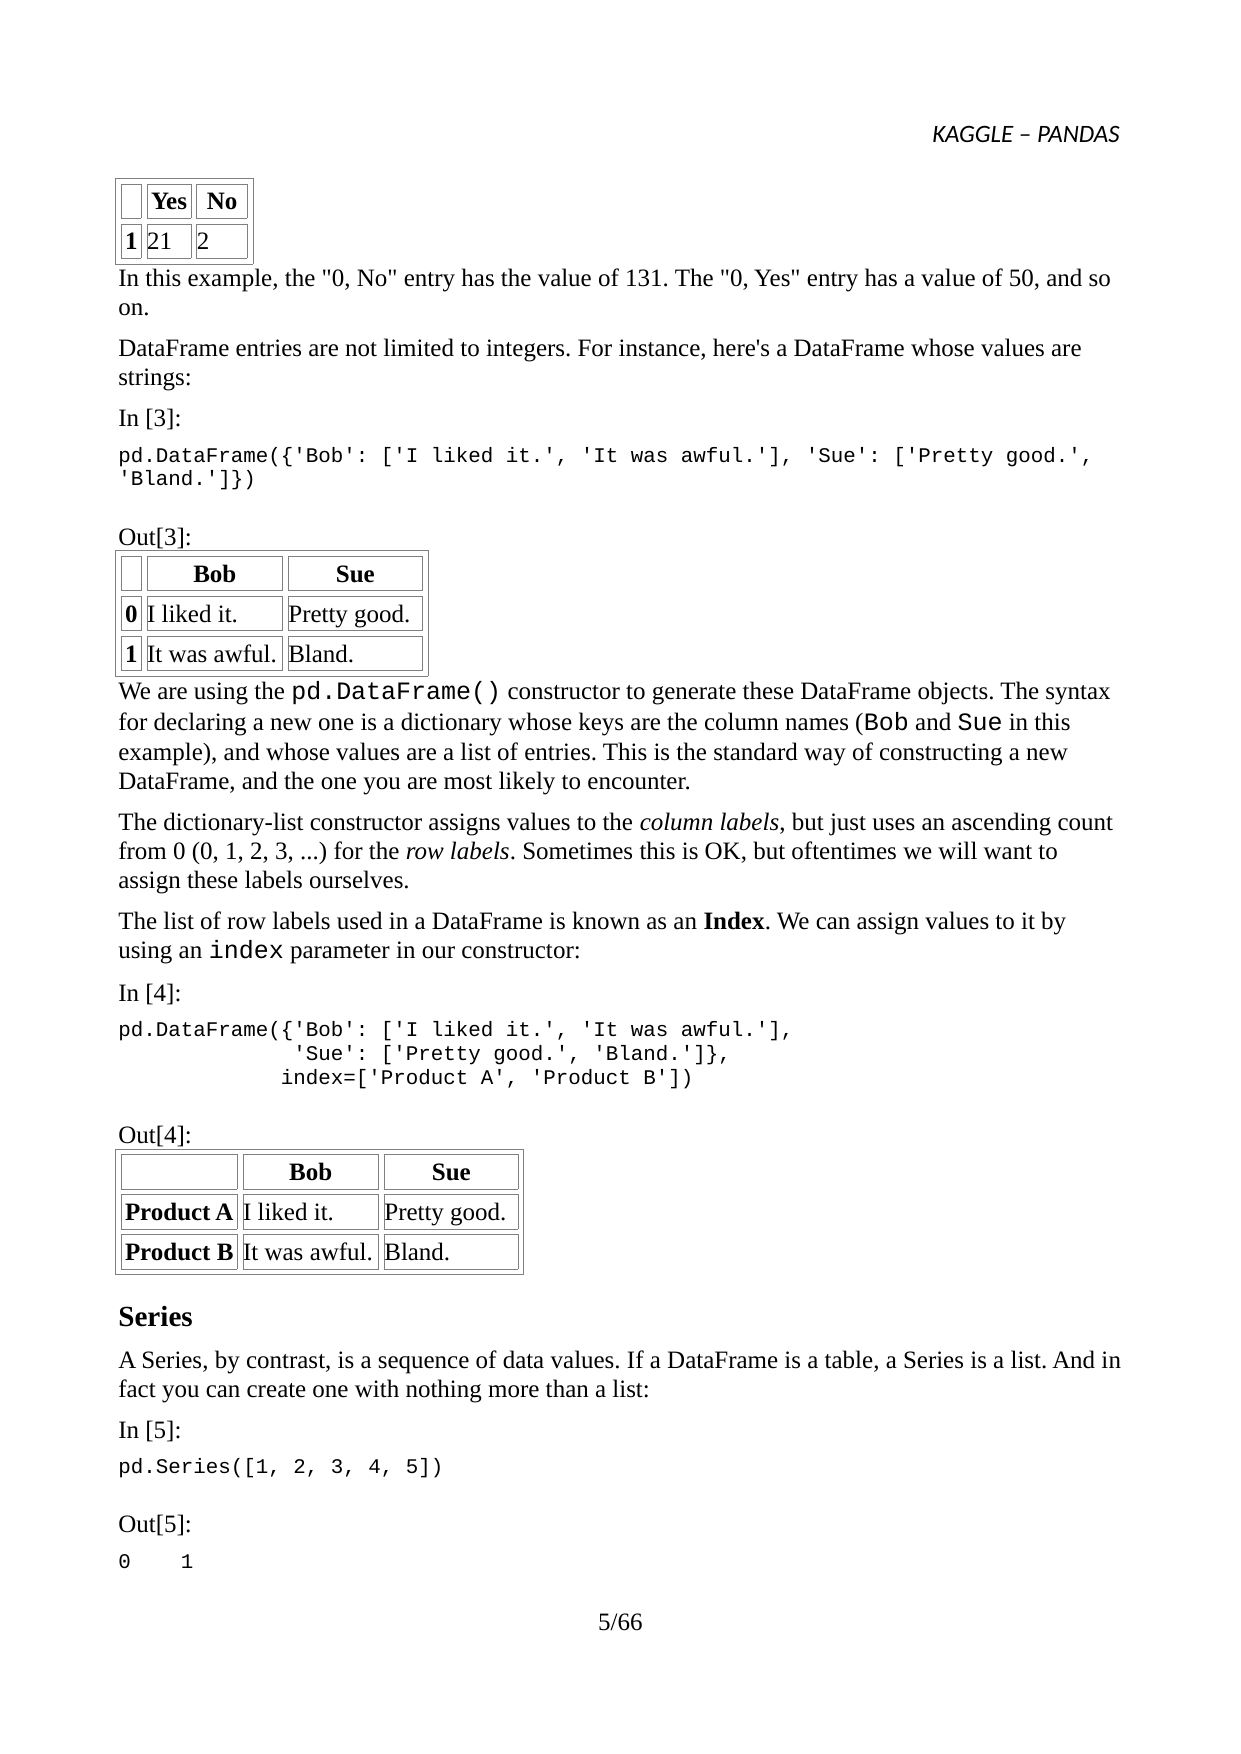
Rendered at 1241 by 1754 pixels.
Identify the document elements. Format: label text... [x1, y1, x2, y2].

text DataFrame entries are not limited to integers. For instance, here's a DataFrame whose values are strings: [118, 333, 1122, 391]
table_cell It was awful. [240, 1229, 381, 1269]
text In this example, the "0, No" entry has the value of 131. The "0, Yes" entry has a value of 50, and so on. [118, 263, 1122, 321]
text In [4]: [118, 978, 1122, 1007]
table_header Yes [144, 179, 194, 218]
table_cell Bland. [381, 1229, 521, 1269]
text Out[3]: [118, 522, 1122, 550]
table_cell I liked it. [240, 1189, 381, 1229]
text pd.DataFrame({'Bob': ['I liked it.', 'It was awful.'], [118, 1019, 1122, 1043]
table_header Bob [144, 551, 285, 590]
text Out[5]: [118, 1509, 1122, 1538]
text 'Sue': ['Pretty good.', 'Bland.']}, [118, 1043, 1122, 1067]
text In [5]: [118, 1415, 1122, 1444]
table_header [118, 1150, 240, 1189]
text A Series, by contrast, is a sequence of data values. If a DataFrame is a table, a Series is a list. And in fact you can create one with nothing more than a list: [118, 1345, 1122, 1403]
table_header [122, 185, 141, 218]
table_cell 2 [194, 218, 250, 258]
table_cell 0 [118, 590, 144, 630]
table_header [122, 557, 141, 590]
table_cell Pretty good. [285, 590, 425, 630]
table_cell It was awful. [144, 630, 285, 670]
text The dictionary-list constructor assigns values to the column labels, but just uses an ascending count from 0 (0, 1, 2, 3, ...) for the row labels. Sometimes this is OK, but oftentimes we will want to assign these labels ourselves. [118, 807, 1122, 894]
table_header Sue [285, 551, 425, 590]
table_header [118, 179, 144, 218]
table_cell 1 [118, 218, 144, 258]
table_header [122, 1155, 237, 1189]
text Out[4]: [118, 1120, 1122, 1149]
table_cell I liked it. [144, 590, 285, 630]
table_cell Bland. [285, 630, 425, 670]
text The list of row labels used in a DataFrame is known as an Index. We can assign values to it by using an index parameter in our constructor: [118, 906, 1122, 966]
text pd.Series([1, 2, 3, 4, 5]) [118, 1456, 1122, 1480]
table_header [118, 551, 144, 590]
text In [3]: [118, 403, 1122, 432]
table_cell Pretty good. [381, 1189, 521, 1229]
table_cell Product A [118, 1189, 240, 1229]
table_cell 1 [118, 630, 144, 670]
table_header Sue [381, 1150, 521, 1189]
text pd.DataFrame({'Bob': ['I liked it.', 'It was awful.'], 'Sue': ['Pretty good.', 'Bland.']}) [118, 445, 1122, 492]
text We are using the pd.DataFrame() constructor to generate these DataFrame objects. The syntax for declaring a new one is a dictionary whose keys are the column names (Bob and Sue in this example), and whose values are a list of entries. This is the standard way of constructing a new DataFrame, and the one you are most likely to encounter. [118, 676, 1122, 795]
text index=['Product A', 'Product B']) [118, 1067, 1122, 1090]
table_cell 21 [144, 218, 194, 258]
table_header Bob [240, 1150, 381, 1189]
subtitle Series [118, 1299, 1122, 1333]
table_header No [194, 179, 250, 218]
table_cell Product B [118, 1229, 240, 1269]
text 0 1 [118, 1551, 1122, 1574]
